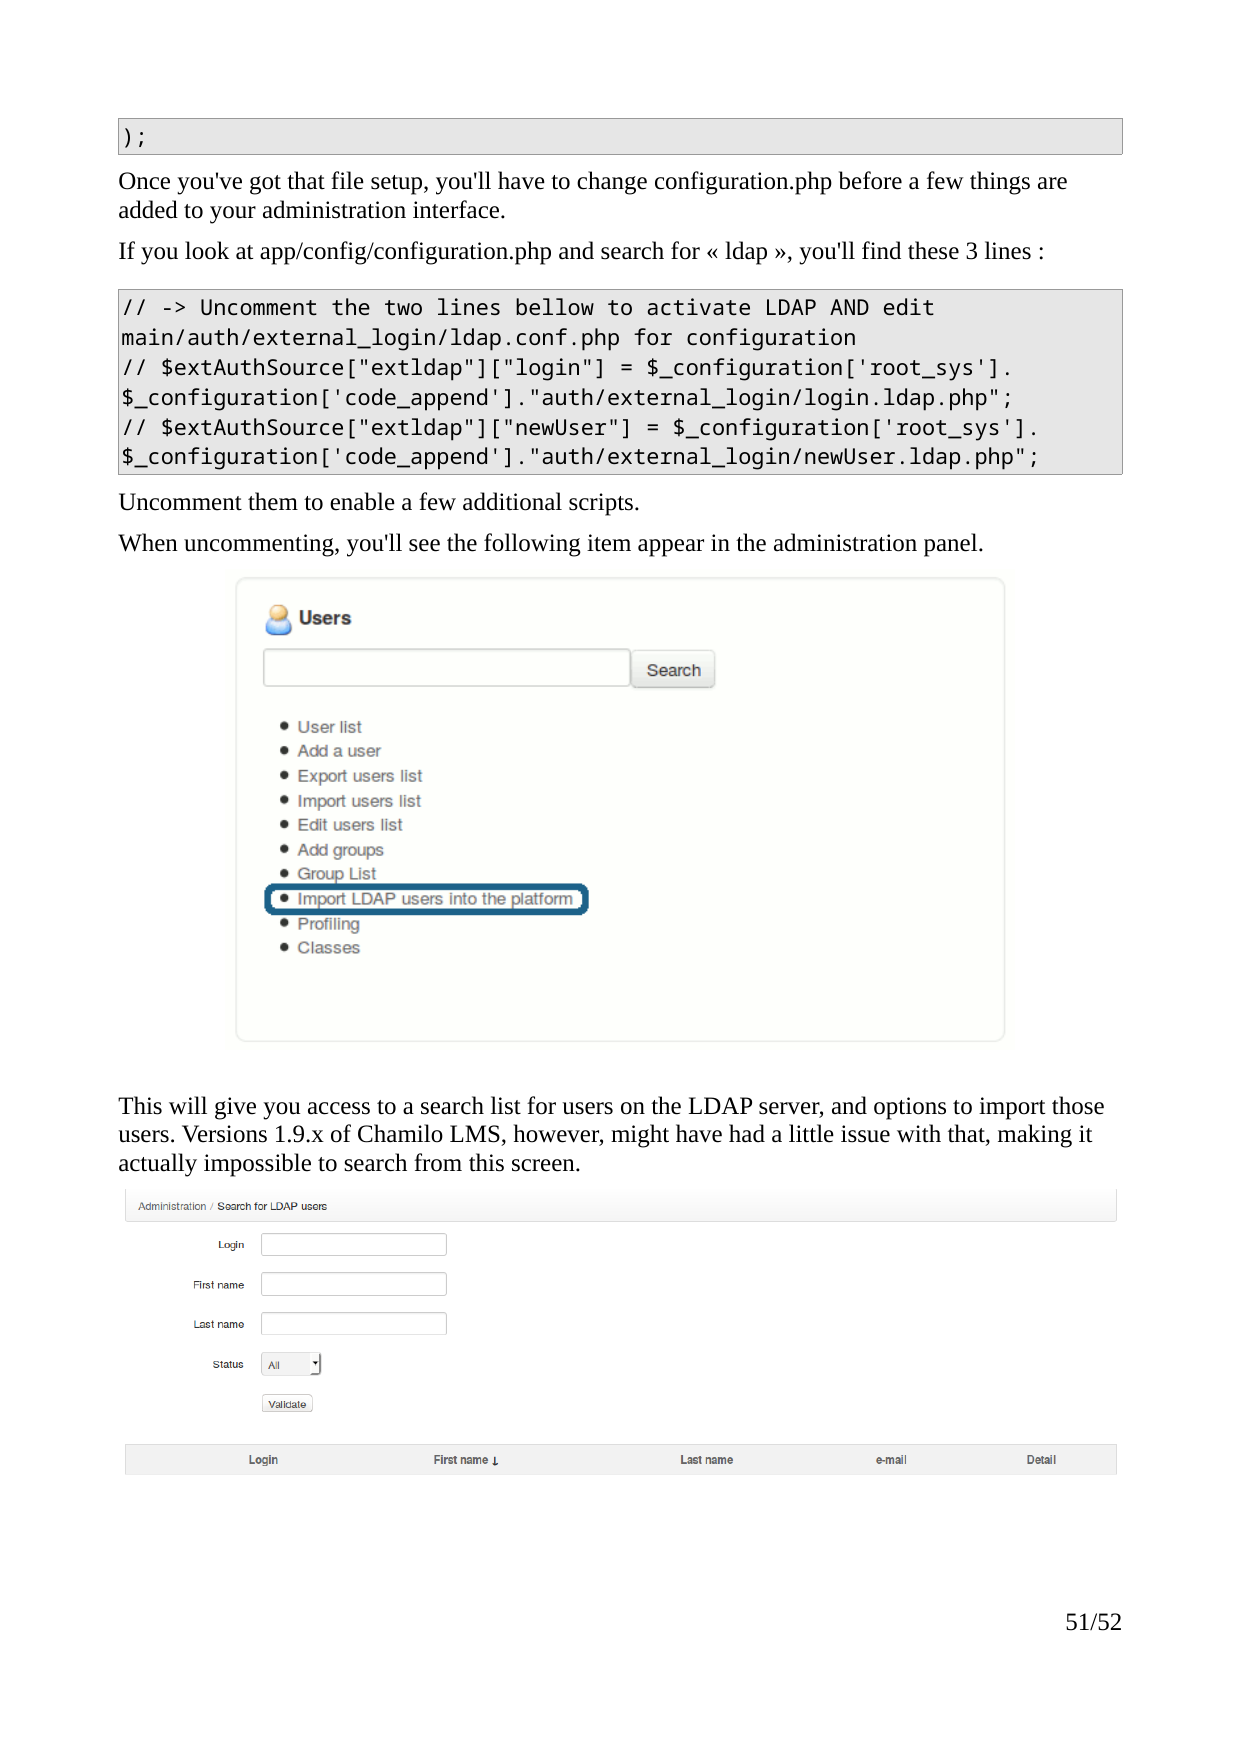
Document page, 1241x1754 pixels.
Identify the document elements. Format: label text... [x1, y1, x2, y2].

picture [118, 1189, 1123, 1484]
text Uncomment them to enable a few additional scripts. [118, 487, 1122, 515]
text // -> Uncomment the two lines bellow to activate LDAP AND edit main/auth/external_login/ldap.conf.php for configuration // $extAuthSource["extldap"]["login"] = $_configuration['root_sys'].$_configuration['code_append']."auth/external_login/login.ldap.php"; // $extAuthSource["extldap"]["newUser"] = $_configuration['root_sys'].$_configuration['code_append']."auth/external_login/newUser.ldap.php"; [119, 290, 1122, 474]
picture [225, 569, 1015, 1050]
text Once you've got that file setup, you'll have to change configuration.php before a few things are added to your administration interface. [118, 166, 1122, 224]
text When uncommenting, you'll see the following item appear in the administration panel. [118, 528, 1122, 557]
text This will give you access to a search list for users on the LDAP server, and options to import those users. Versions 1.9.x of Chamilo LMS, however, might have had a little issue with that, making it actually impossible to search from this screen. [118, 1091, 1122, 1177]
text ); [119, 119, 1122, 154]
text If you look at app/config/configuration.php and search for « ldap », you'll find these 3 lines : [118, 236, 1122, 265]
